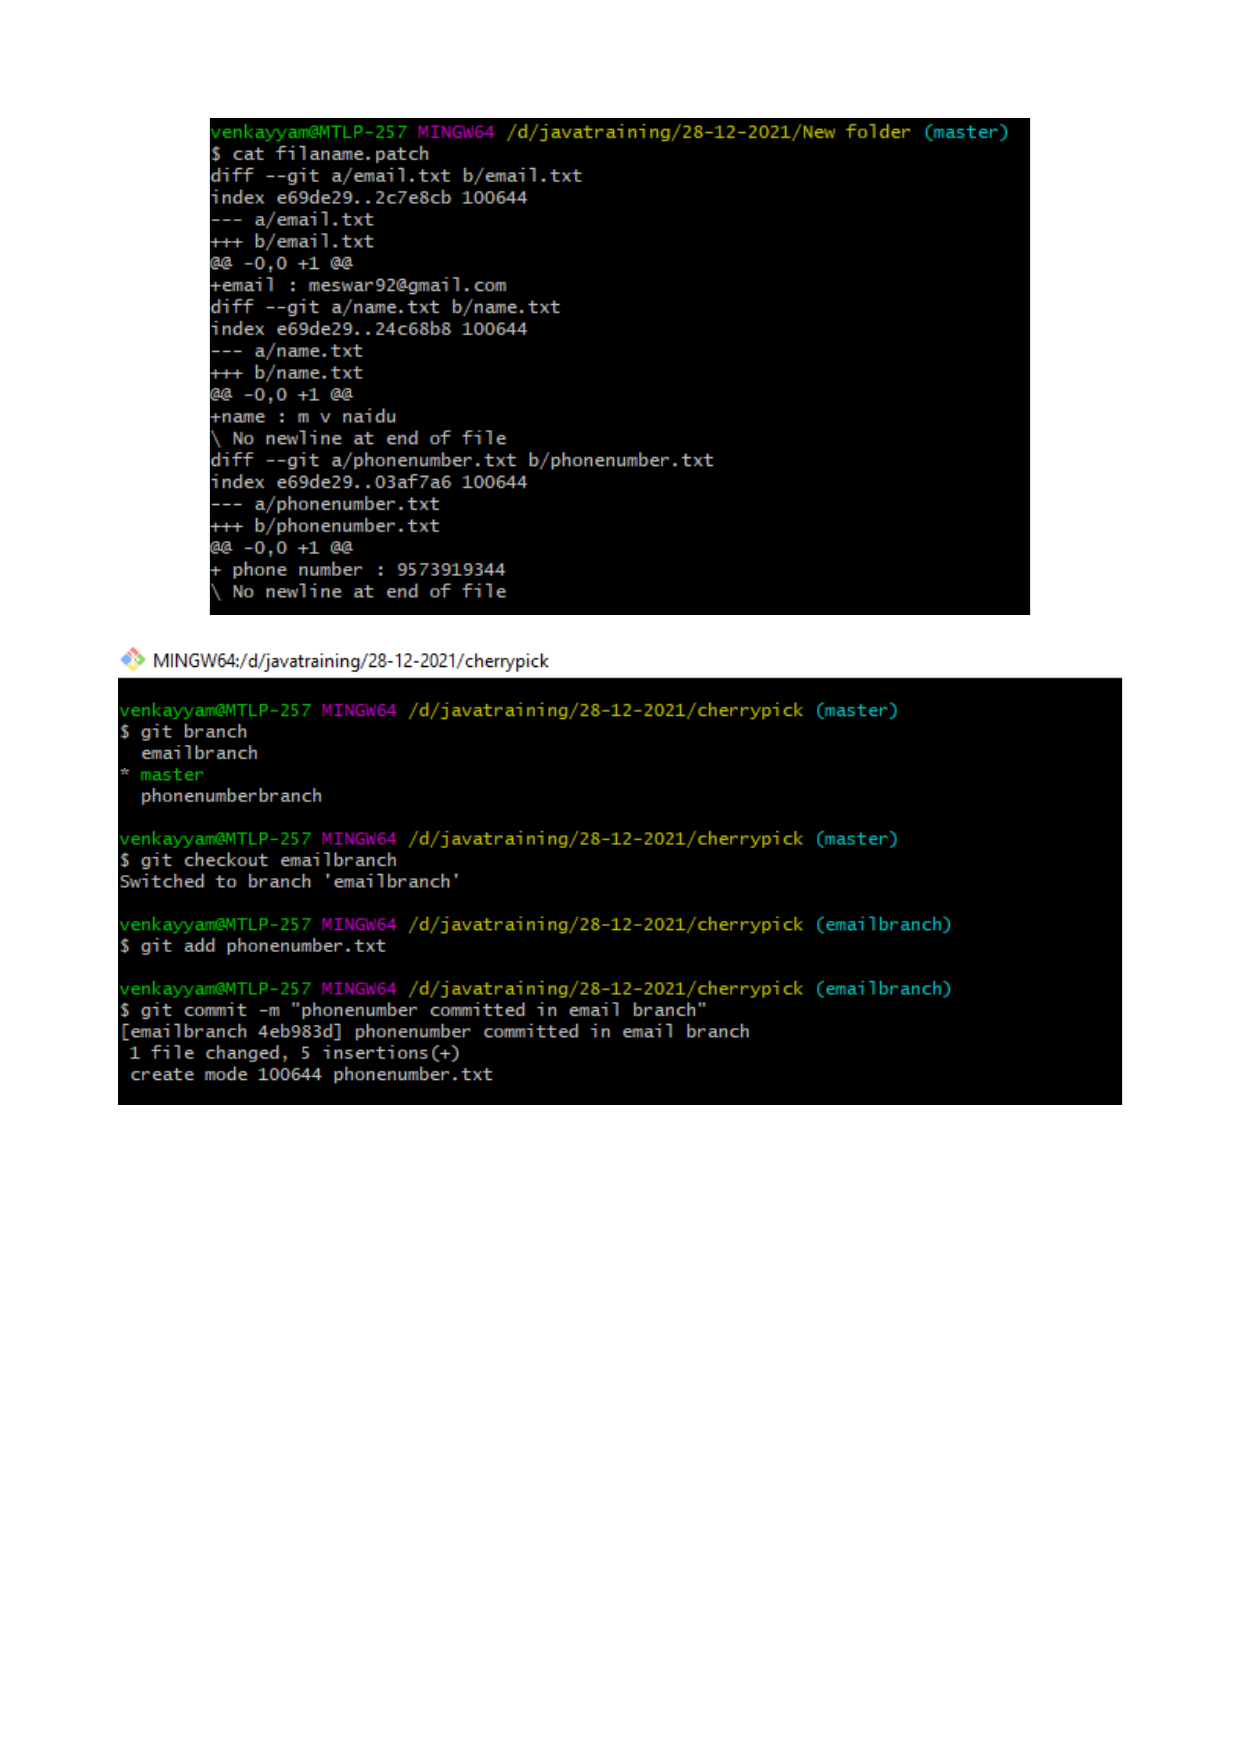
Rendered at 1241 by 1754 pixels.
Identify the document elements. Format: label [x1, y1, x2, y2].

picture [118, 643, 1123, 1105]
picture [209, 118, 1031, 615]
